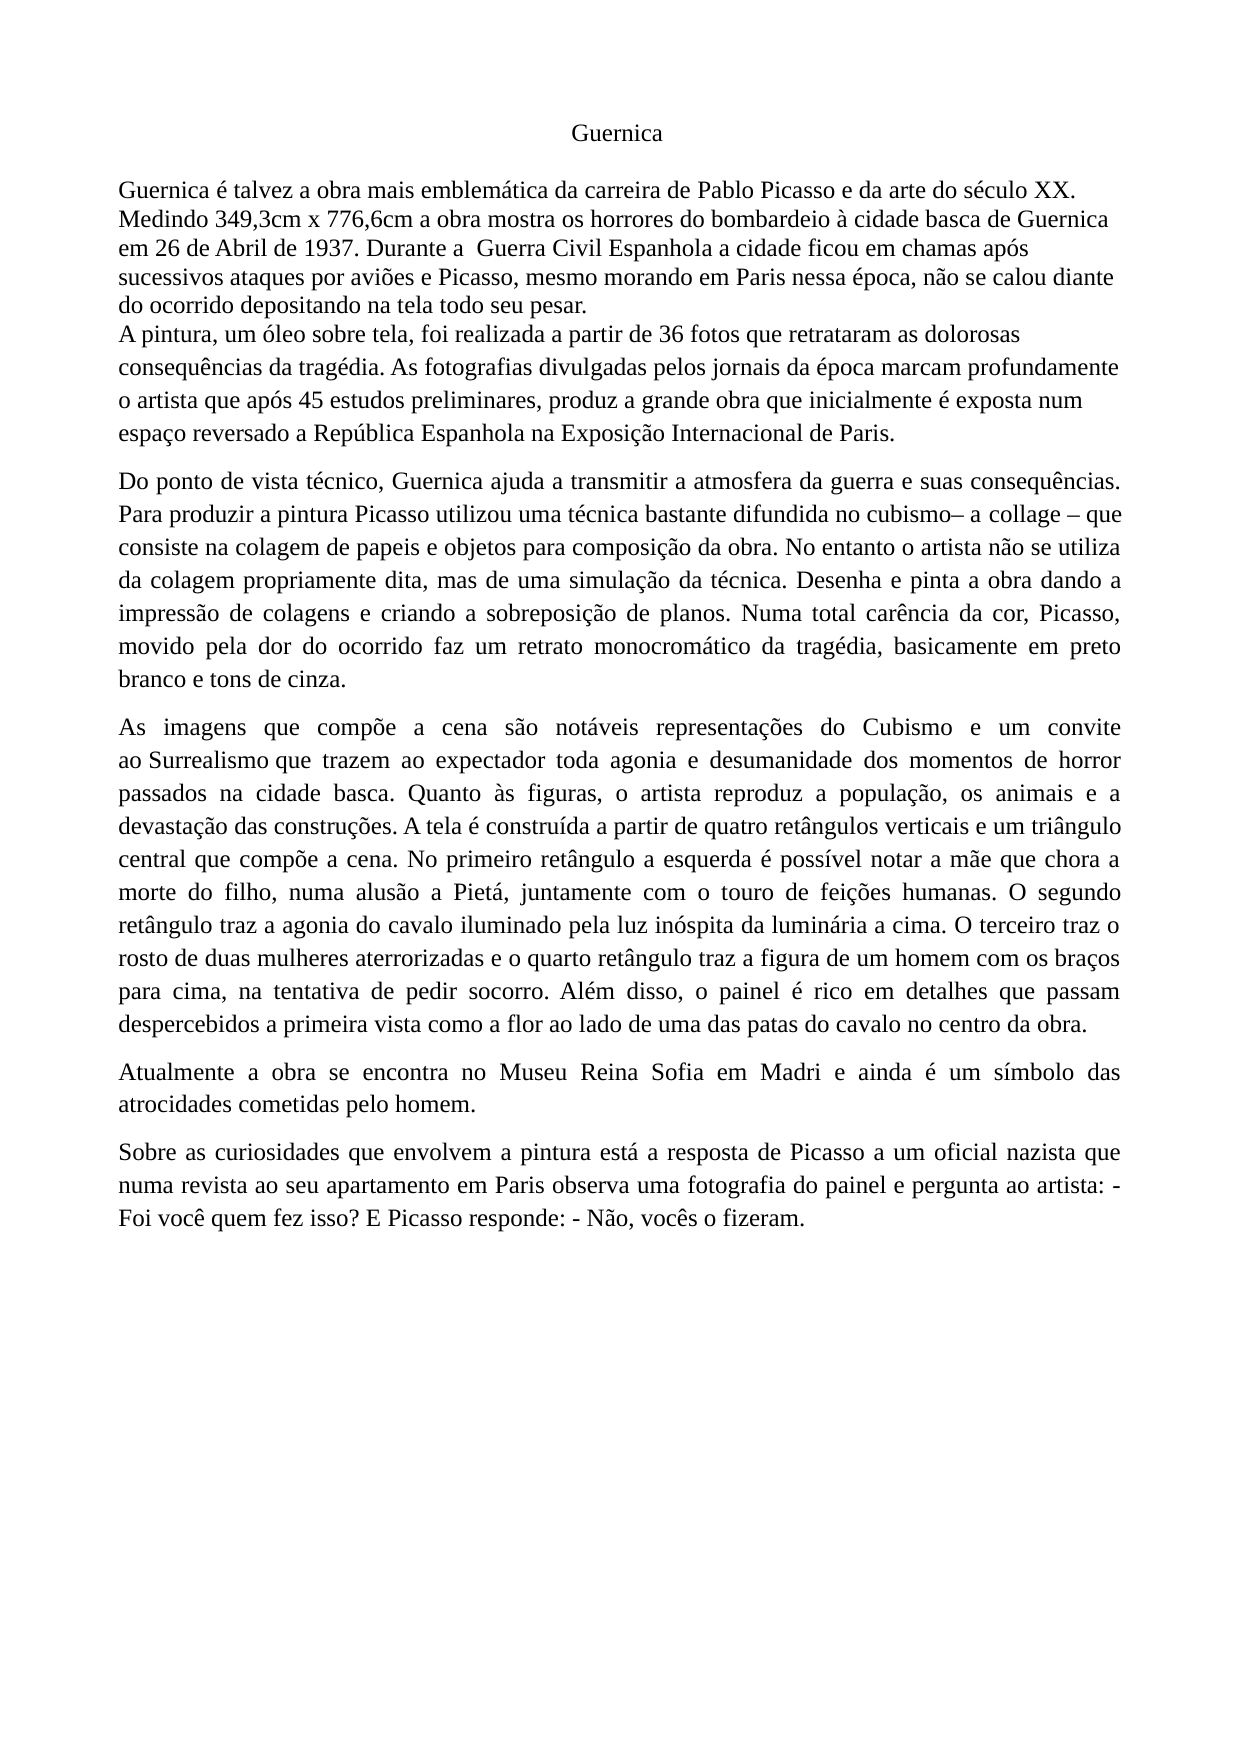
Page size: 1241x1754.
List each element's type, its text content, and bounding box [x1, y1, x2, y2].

text Do ponto de vista técnico, Guernica ajuda a transmitir a atmosfera da guerra e suas consequências. Para produzir a pintura Picasso utilizou uma técnica bastante difundida no cubismo– a collage – que consiste na colagem de papeis e objetos para composição da obra. No entanto o artista não se utiliza da colagem propriamente dita, mas de uma simulação da técnica. Desenha e pinta a obra dando a impressão de colagens e criando a sobreposição de planos. Numa total carência da cor, Picasso, movido pela dor do ocorrido faz um retrato monocromático da tragédia, basicamente em preto branco e tons de cinza. [118, 466, 1122, 693]
text Guernica é talvez a obra mais emblemática da carreira de Pablo Picasso e da arte do século XX. Medindo 349,3cm x 776,6cm a obra mostra os horrores do bombardeio à cidade basca de Guernica em 26 de Abril de 1937. Durante a Guerra Civil Espanhola a cidade ficou em chamas após sucessivos ataques por aviões e Picasso, mesmo morando em Paris nessa época, não se calou diante do ocorrido depositando na tela todo seu pesar. [118, 176, 1122, 319]
text Guernica [118, 118, 1122, 147]
text As imagens que compõe a cena são notáveis representações do Cubismo e um convite ao Surrealismo que trazem ao expectador toda agonia e desumanidade dos momentos de horror passados na cidade basca. Quanto às figuras, o artista reproduz a população, os animais e a devastação das construções. A tela é construída a partir de quatro retângulos verticais e um triângulo central que compõe a cena. No primeiro retângulo a esquerda é possível notar a mãe que chora a morte do filho, numa alusão a Pietá, juntamente com o touro de feições humanas. O segundo retângulo traz a agonia do cavalo iluminado pela luz inóspita da luminária a cima. O terceiro traz o rosto de duas mulheres aterrorizadas e o quarto retângulo traz a figura de um homem com os braços para cima, na tentativa de pedir socorro. Além disso, o painel é rico em detalhes que passam despercebidos a primeira vista como a flor ao lado de uma das patas do cavalo no centro da obra. [118, 712, 1122, 1038]
text Sobre as curiosidades que envolvem a pintura está a resposta de Picasso a um oficial nazista que numa revista ao seu apartamento em Paris observa uma fotografia do painel e pergunta ao artista: - Foi você quem fez isso? E Picasso responde: - Não, vocês o fizeram. [118, 1137, 1122, 1232]
text Atualmente a obra se encontra no Museu Reina Sofia em Madri e ainda é um símbolo das atrocidades cometidas pelo homem. [118, 1057, 1122, 1118]
text A pintura, um óleo sobre tela, foi realizada a partir de 36 fotos que retrataram as dolorosas consequências da tragédia. As fotografias divulgadas pelos jornais da época marcam profundamente o artista que após 45 estudos preliminares, produz a grande obra que inicialmente é exposta num espaço reversado a República Espanhola na Exposição Internacional de Paris. [118, 319, 1122, 447]
